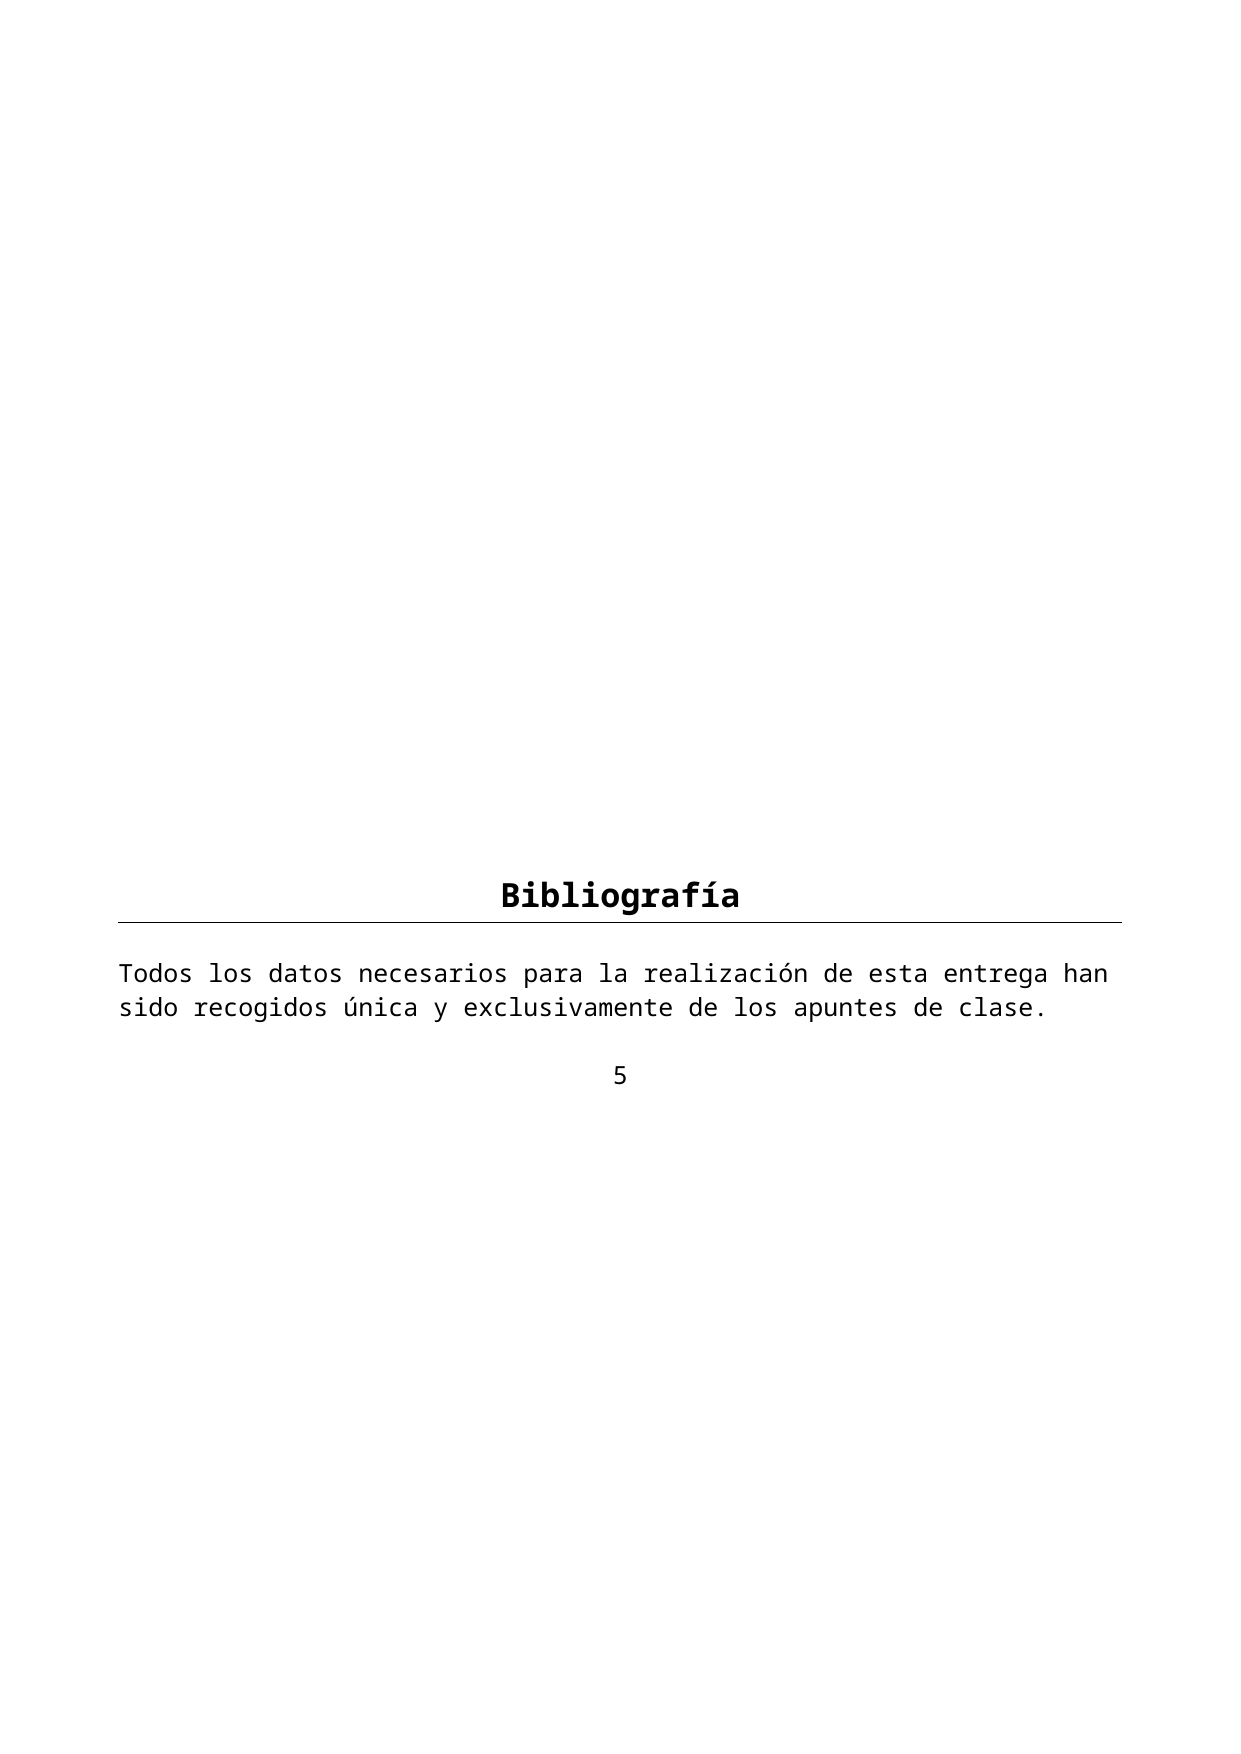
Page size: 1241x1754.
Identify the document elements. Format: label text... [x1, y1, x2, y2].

text 5 [118, 1058, 1122, 1092]
text Bibliografía [118, 867, 1122, 922]
text Todos los datos necesarios para la realización de esta entrega han sido recogidos única y exclusivamente de los apuntes de clase. [118, 956, 1122, 1024]
